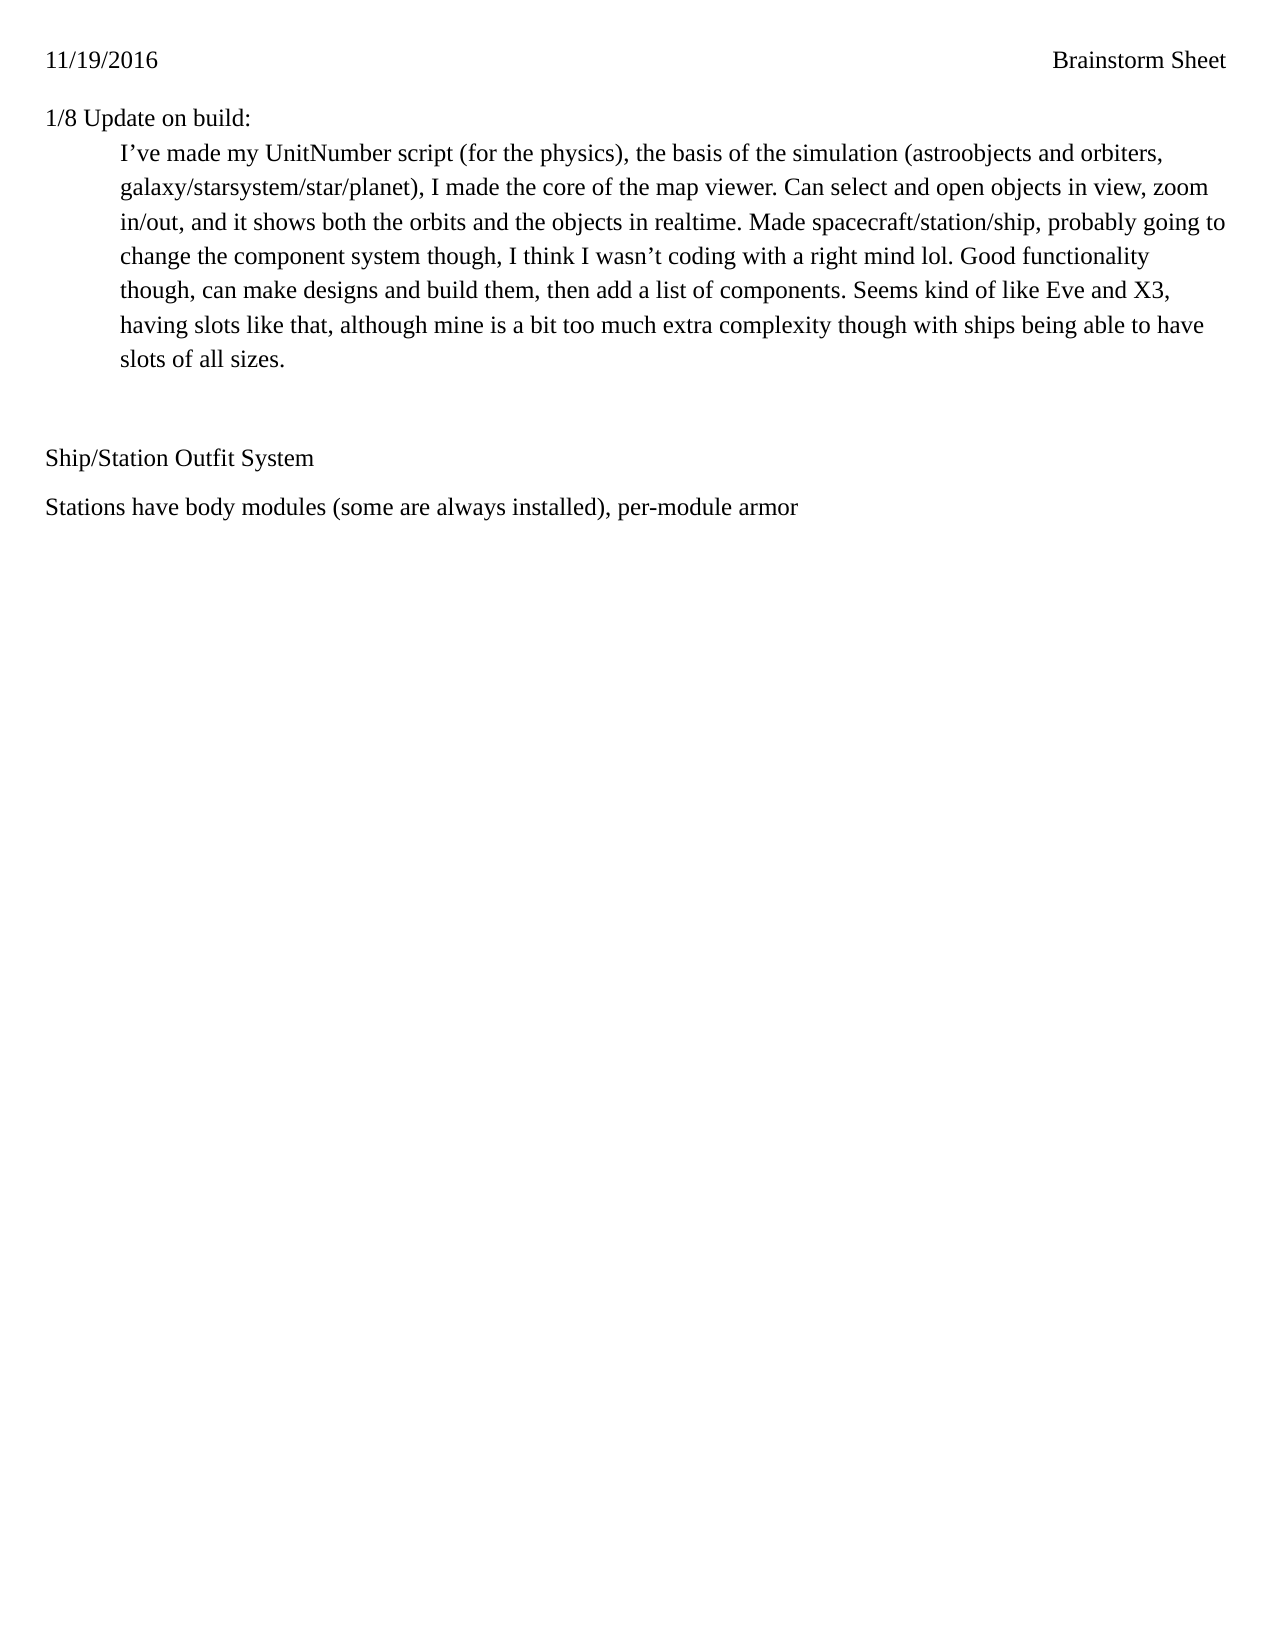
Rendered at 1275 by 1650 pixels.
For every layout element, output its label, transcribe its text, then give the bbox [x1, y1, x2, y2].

text Stations have body modules (some are always installed), per-module armor [45, 492, 1230, 521]
text Ship/Station Outfit System [45, 443, 1230, 471]
text 1/8 Update on build: I’ve made my UnitNumber script (for the physics), the basis of the simulation (astroobjects and orbiters, galaxy/starsystem/star/planet), I made the core of the map viewer. Can select and open objects in view, zoom in/out, and it shows both the orbits and the objects in realtime. Made spacecraft/station/ship, probably going to change the component system though, I think I wasn’t coding with a right mind lol. Good functionality though, can make designs and build them, then add a list of components. Seems kind of like Eve and X3, having slots like that, although mine is a bit too much extra complexity though with ships being able to have slots of all sizes. [45, 103, 1230, 373]
